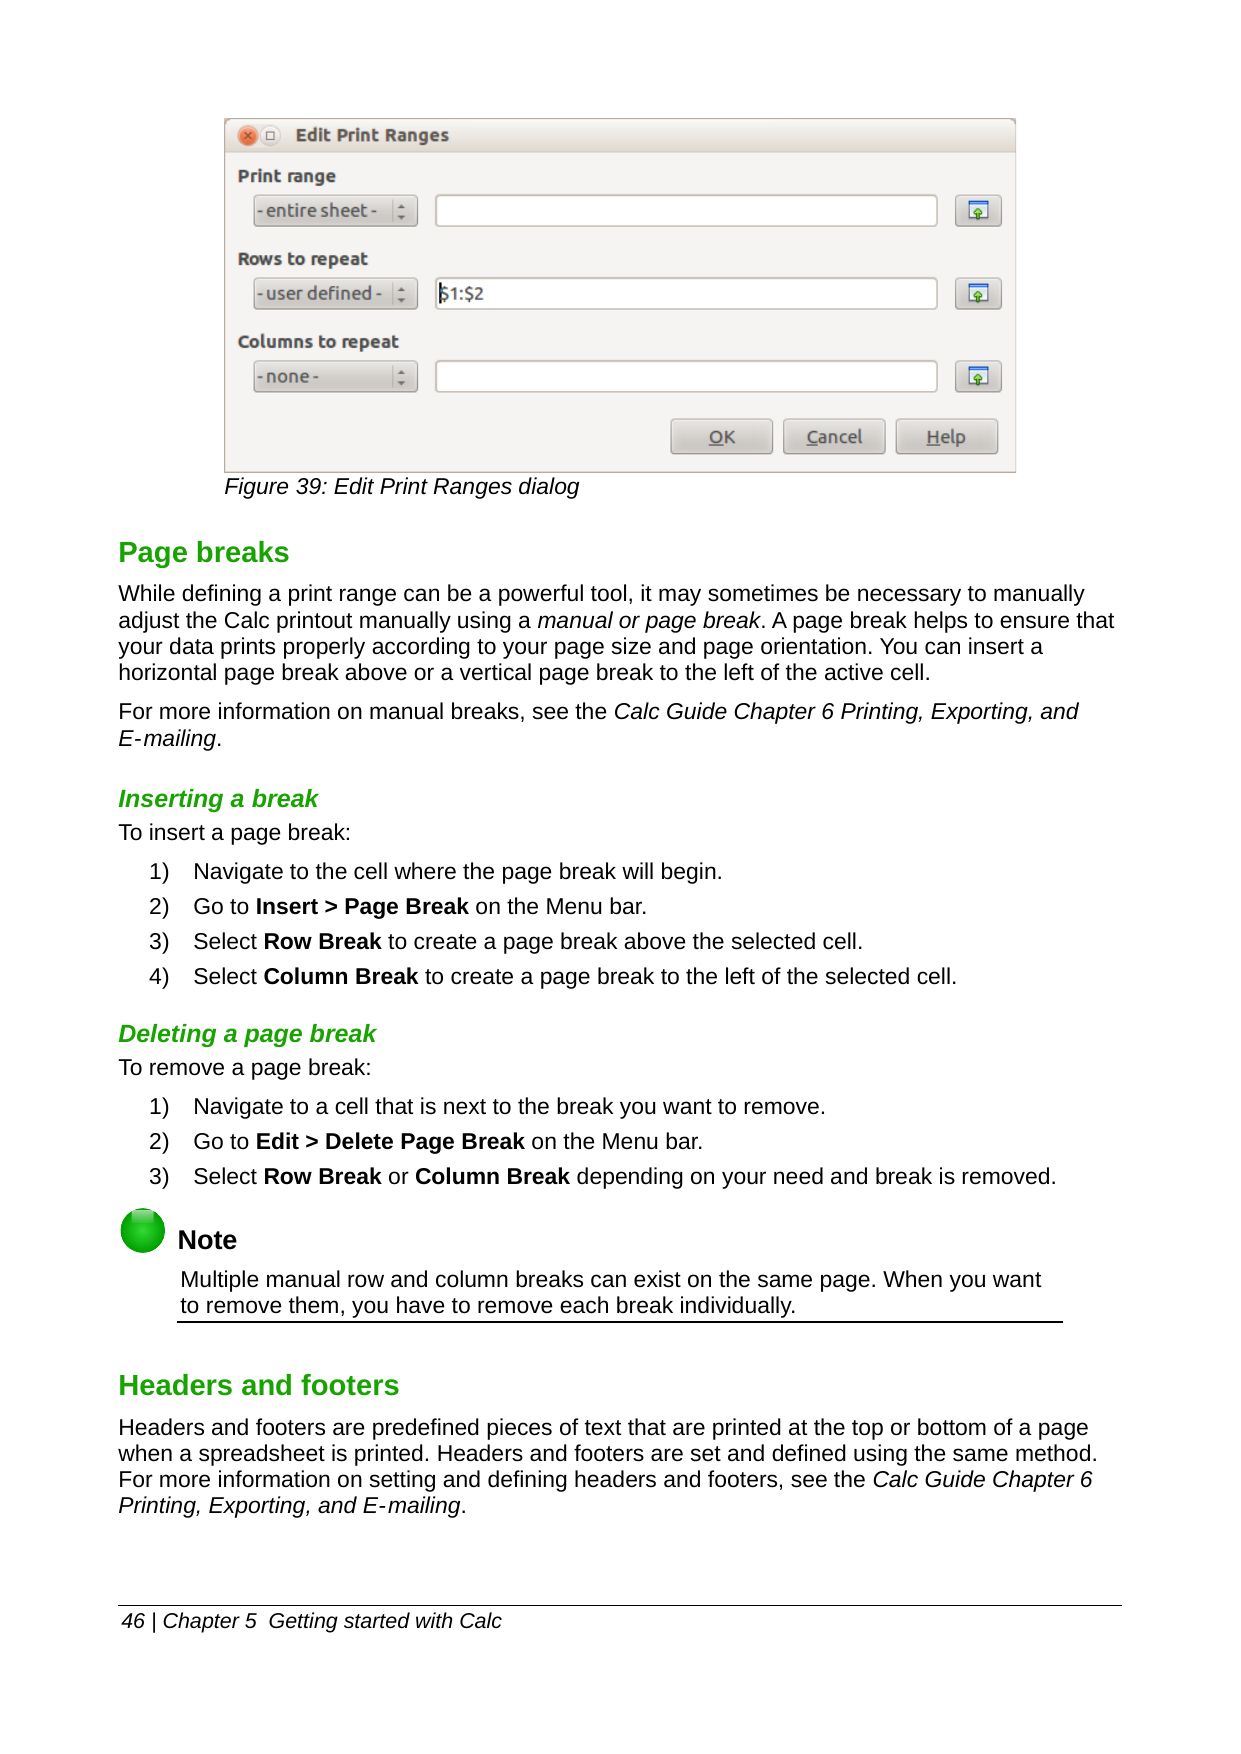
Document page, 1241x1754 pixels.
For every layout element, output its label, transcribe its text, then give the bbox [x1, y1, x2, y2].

subtitle Inserting a break [118, 784, 1122, 813]
list To remove a page break: [118, 1054, 1122, 1080]
list Select Row Break to create a page break above the selected cell. [169, 928, 1122, 954]
list Navigate to the cell where the page break will begin. [169, 858, 1122, 884]
list Go to Insert > Page Break on the Menu bar. [169, 893, 1122, 919]
text Multiple manual row and column breaks can exist on the same page. When you want to remove them, you have to remove each break individually. [177, 1263, 1063, 1321]
text While defining a print range can be a powerful tool, it may sometimes be necessary to manually adjust the Calc printout manually using a manual or page break. A page break helps to ensure that your data prints properly according to your page size and page orientation. You can insert a horizontal page break above or a vertical page break to the left of the active cell. [118, 580, 1122, 686]
list Go to Edit > Delete Page Break on the Menu bar. [169, 1128, 1122, 1154]
subtitle Headers and footers [118, 1368, 1122, 1402]
list To insert a page break: [118, 819, 1122, 845]
subtitle Deleting a page break [118, 1019, 1122, 1048]
picture [224, 118, 1017, 473]
subtitle Note [118, 1206, 1122, 1255]
text Figure 39: Edit Print Ranges dialog [224, 473, 1016, 499]
text Headers and footers are predefined pieces of text that are printed at the top or bottom of a page when a spreadsheet is printed. Headers and footers are set and defined using the same method. For more information on setting and defining headers and footers, see the Calc Guide Chapter 6 Printing, Exporting, and E‑mailing. [118, 1413, 1122, 1519]
subtitle Page breaks [118, 535, 1122, 568]
list Select Column Break to create a page break to the left of the selected cell. [169, 963, 1122, 989]
text For more information on manual breaks, see the Calc Guide Chapter 6 Printing, Exporting, and E‑mailing. [118, 698, 1122, 751]
list Select Row Break or Column Break depending on your need and break is removed. [169, 1163, 1122, 1189]
list Navigate to a cell that is next to the break you want to remove. [169, 1093, 1122, 1119]
